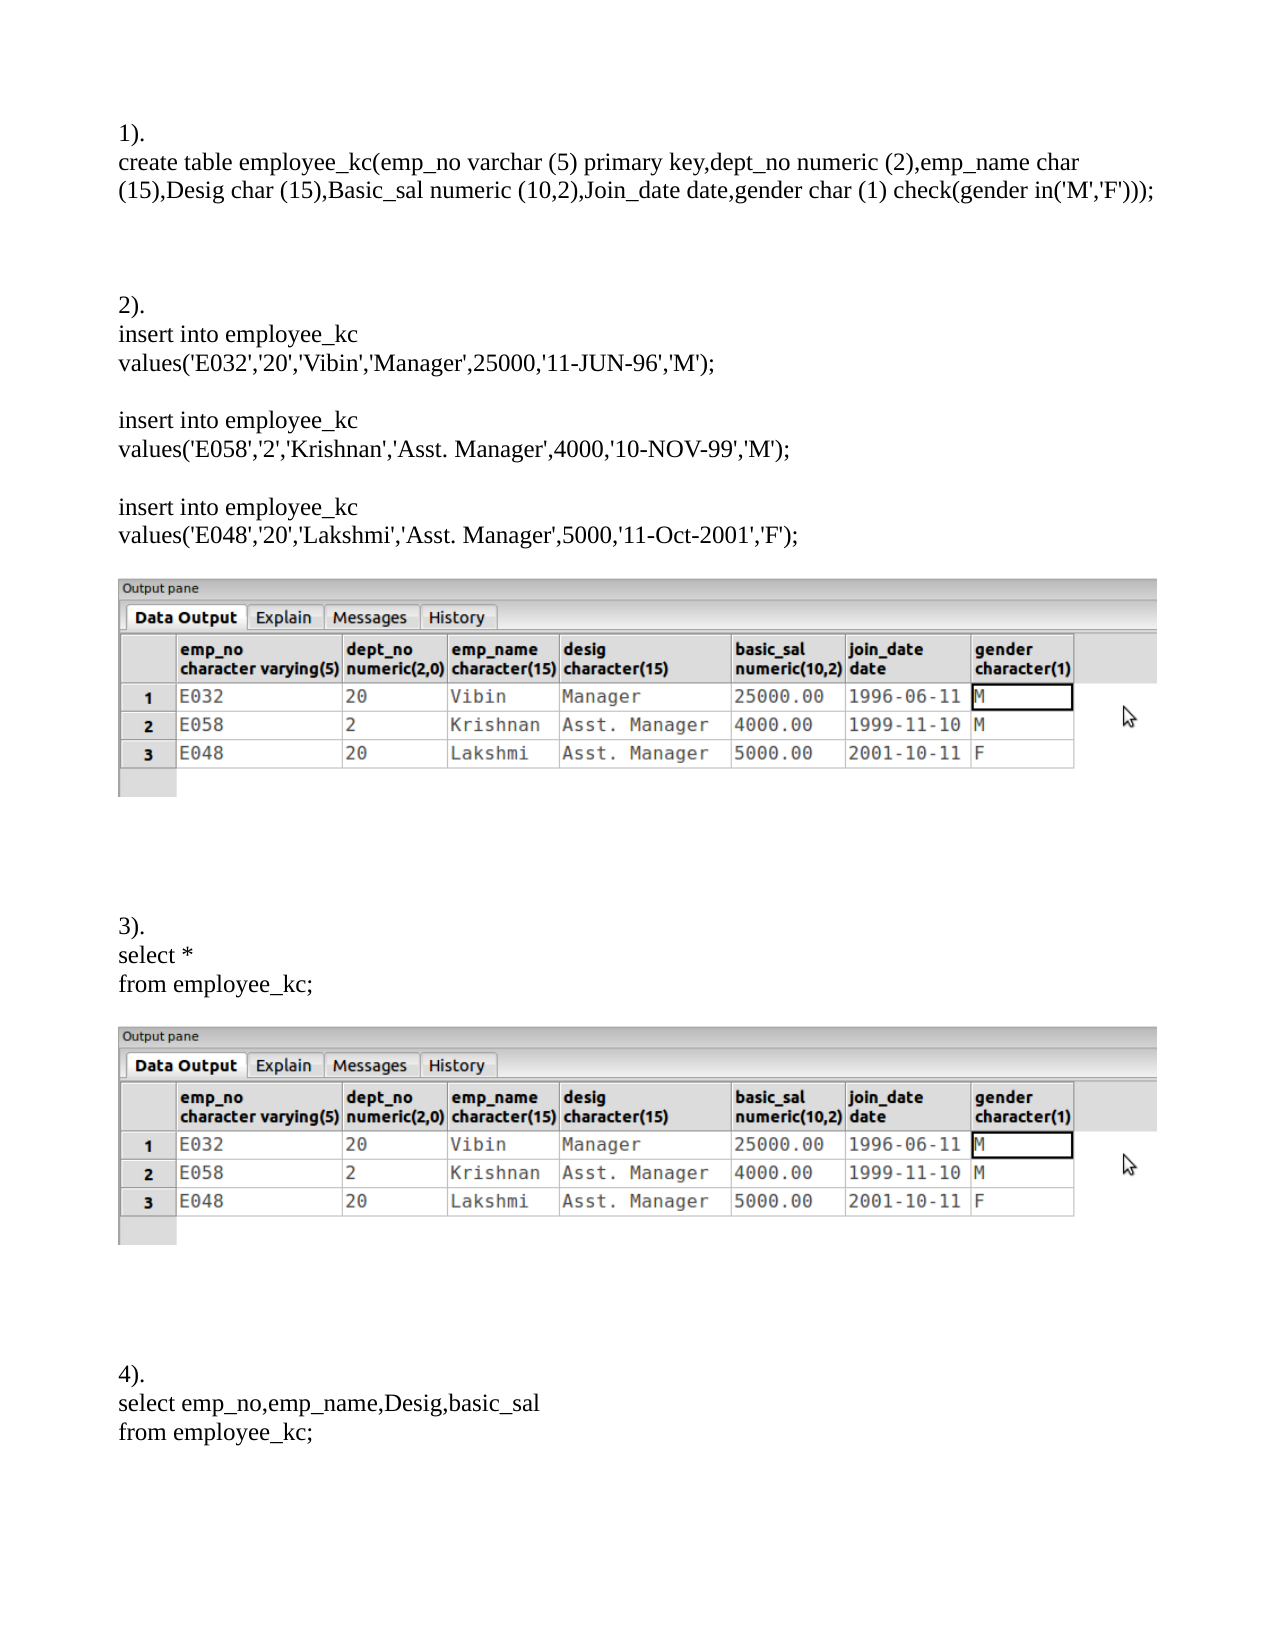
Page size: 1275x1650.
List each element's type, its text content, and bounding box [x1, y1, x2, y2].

text values('E058','2','Krishnan','Asst. Manager',4000,'10-NOV-99','M'); [118, 434, 1157, 463]
text create table employee_kc(emp_no varchar (5) primary key,dept_no numeric (2),emp_name char (15),Desig char (15),Basic_sal numeric (10,2),Join_date date,gender char (1) check(gender in('M','F'))); [118, 147, 1157, 204]
text insert into employee_kc [118, 406, 1157, 434]
text 3). [118, 911, 1157, 940]
text insert into employee_kc [118, 492, 1157, 521]
text select emp_no,emp_name,Desig,basic_sal [118, 1388, 1157, 1417]
text insert into employee_kc [118, 319, 1157, 348]
text select * [118, 940, 1157, 969]
text from employee_kc; [118, 1417, 1157, 1445]
picture [118, 578, 1157, 797]
text 1). [118, 118, 1157, 147]
text from employee_kc; [118, 969, 1157, 997]
text values('E048','20','Lakshmi','Asst. Manager',5000,'11-Oct-2001','F'); [118, 521, 1157, 549]
text values('E032','20','Vibin','Manager',25000,'11-JUN-96','M'); [118, 348, 1157, 377]
text 2). [118, 291, 1157, 319]
picture [118, 1026, 1157, 1245]
text 4). [118, 1359, 1157, 1388]
